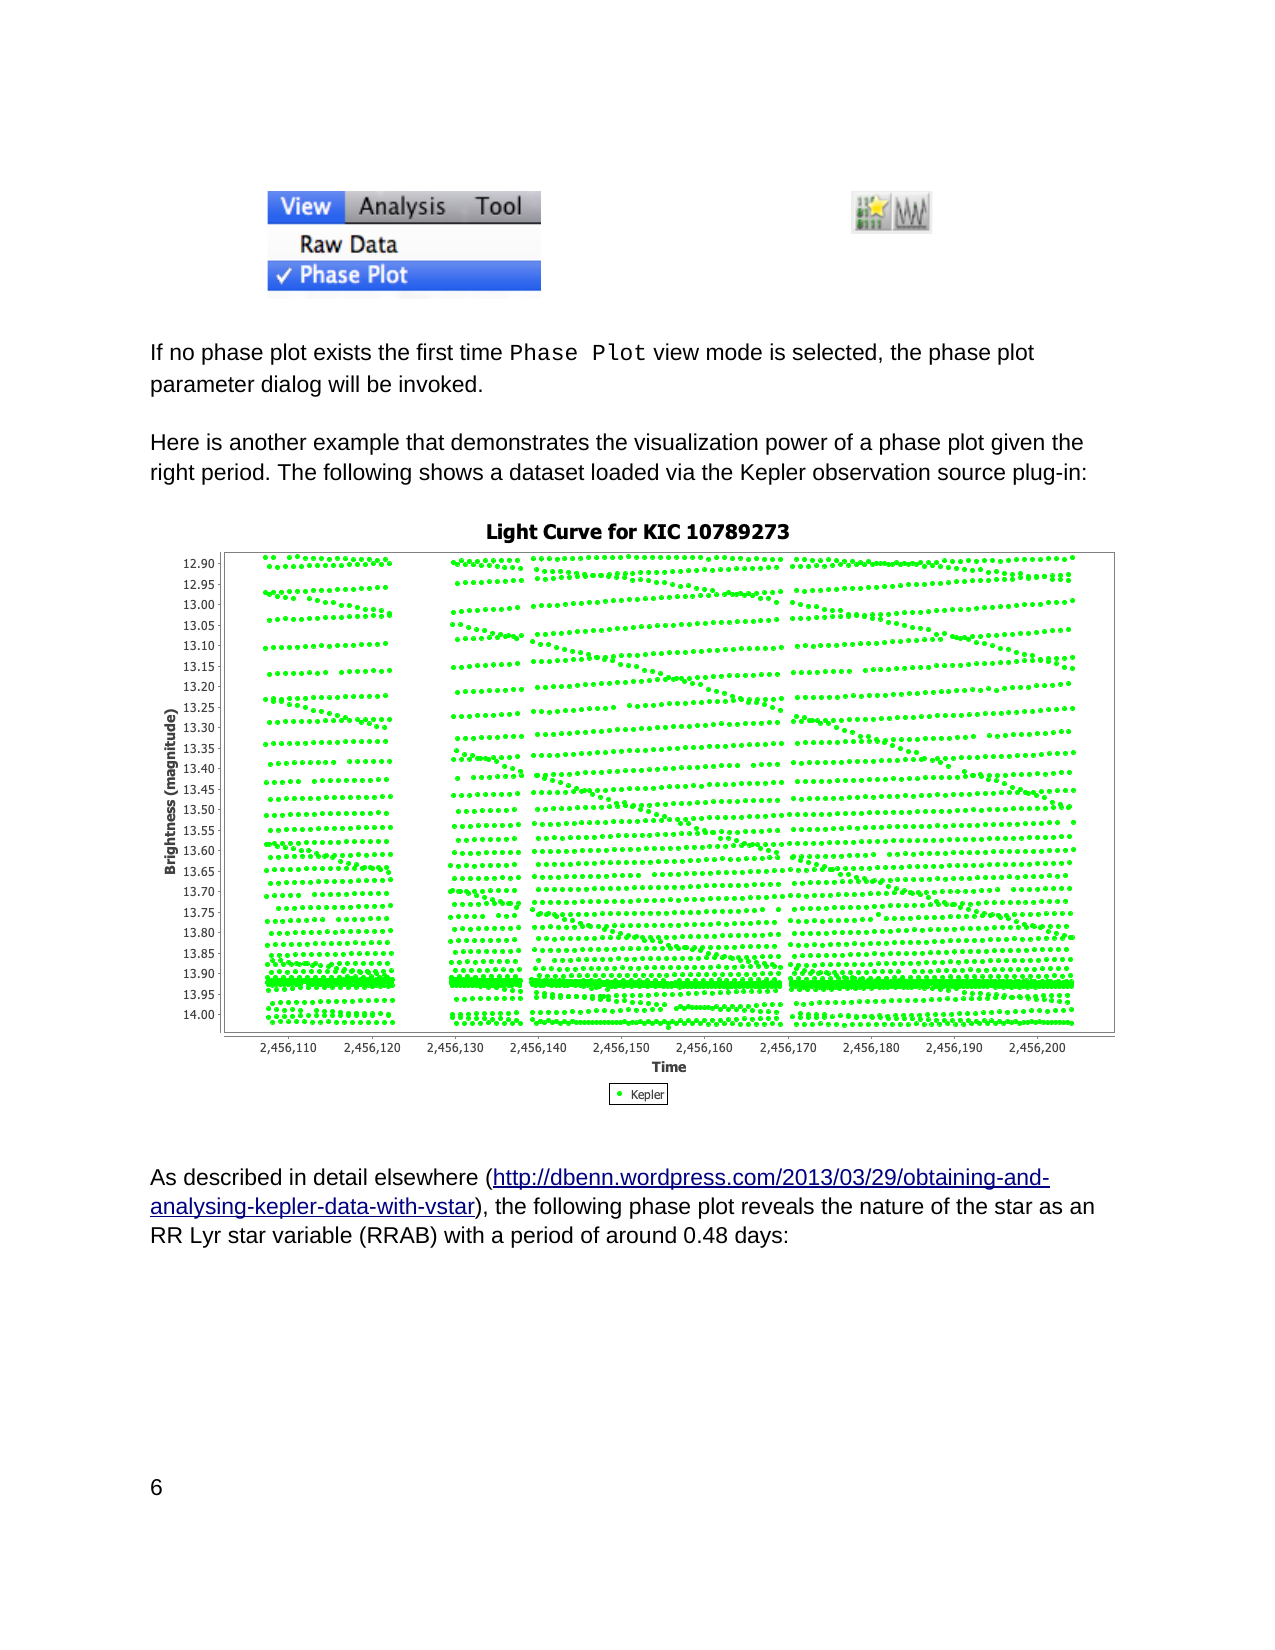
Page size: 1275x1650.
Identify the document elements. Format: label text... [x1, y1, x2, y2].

picture [267, 191, 541, 299]
picture [851, 191, 933, 234]
text Here is another example that demonstrates the visualization power of a phase plot given the right period. The following shows a dataset loaded via the Kepler observation source plug-in: [150, 430, 1125, 485]
text If no phase plot exists the first time Phase Plot view mode is selected, the phase plot parameter dialog will be invoked. [150, 340, 1125, 397]
table_header [161, 181, 647, 308]
table_header [150, 1106, 1125, 1135]
text As described in detail elsewhere (http://dbenn.wordpress.com/2013/03/29/obtaining-and-analysing-kepler-data-with-vstar), the following phase plot reveals the nature of the star as an RR Lyr star variable (RRAB) with a period of around 0.48 days: [150, 1164, 1125, 1249]
picture [150, 518, 1125, 1106]
table_header [649, 181, 1134, 308]
